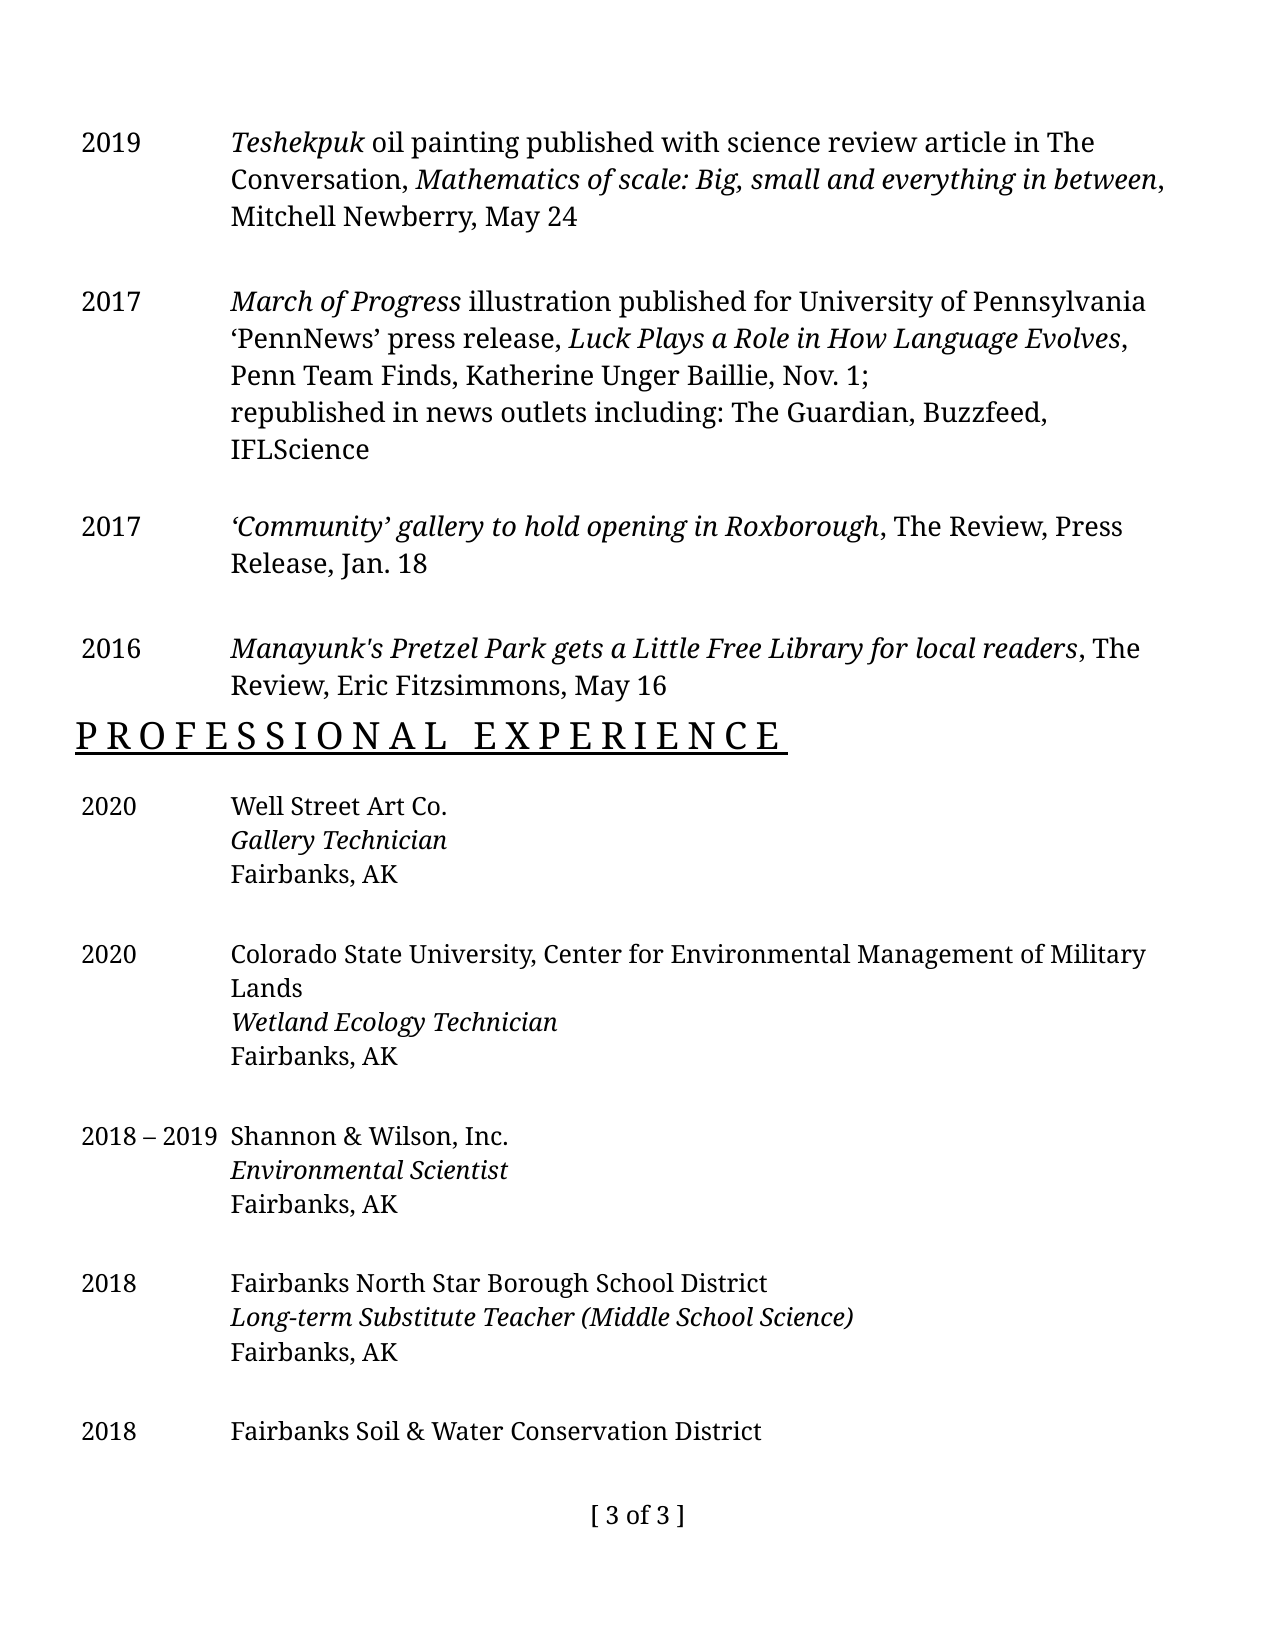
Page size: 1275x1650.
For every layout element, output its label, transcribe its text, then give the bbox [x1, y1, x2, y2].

table_cell 2019 [75, 118, 224, 277]
table_cell Manayunk's Pretzel Park gets a Little Free Library for local readers, The Review, Eric Fitzsimmons, May 16 [225, 624, 1200, 709]
table_cell ‘Community’ gallery to hold opening in Roxborough, The Review, Press Release, Jan. 18 [225, 502, 1200, 624]
table_cell 2018 [75, 1260, 224, 1408]
table_cell March of Progress illustration published for University of Pennsylvania ‘PennNews’ press release, Luck Plays a Role in How Language Evolves, Penn Team Finds, Katherine Unger Baillie, Nov. 1; republished in news outlets including: The Guardian, Buzzfeed, IFLScience [225, 277, 1200, 502]
table_cell 2018 – 2019 [75, 1113, 224, 1260]
table_cell 2020 [75, 931, 224, 1113]
table_cell Fairbanks North Star Borough School District Long-term Substitute Teacher (Middle School Science) Fairbanks, AK [225, 1260, 1200, 1408]
table_cell Shannon & Wilson, Inc. Environmental Scientist Fairbanks, AK [225, 1113, 1200, 1260]
table_header Well Street Art Co. Gallery Technician Fairbanks, AK [225, 783, 1200, 931]
text PROFESSIONAL EXPERIENCE [75, 709, 1200, 760]
table_header 2020 [75, 783, 224, 931]
table_cell 2017 [75, 502, 224, 624]
table_cell Fairbanks Soil & Water Conservation District [225, 1408, 1200, 1453]
text a\ [75, 760, 1200, 783]
table_cell 2018 [75, 1408, 224, 1453]
table_cell Teshekpuk oil painting published with science review article in The Conversation, Mathematics of scale: Big, small and everything in between, Mitchell Newberry, May 24 [225, 118, 1200, 277]
table_cell 2017 [75, 277, 224, 502]
table_cell 2016 [75, 624, 224, 709]
table_cell Colorado State University, Center for Environmental Management of Military Lands Wetland Ecology Technician Fairbanks, AK [225, 931, 1200, 1113]
